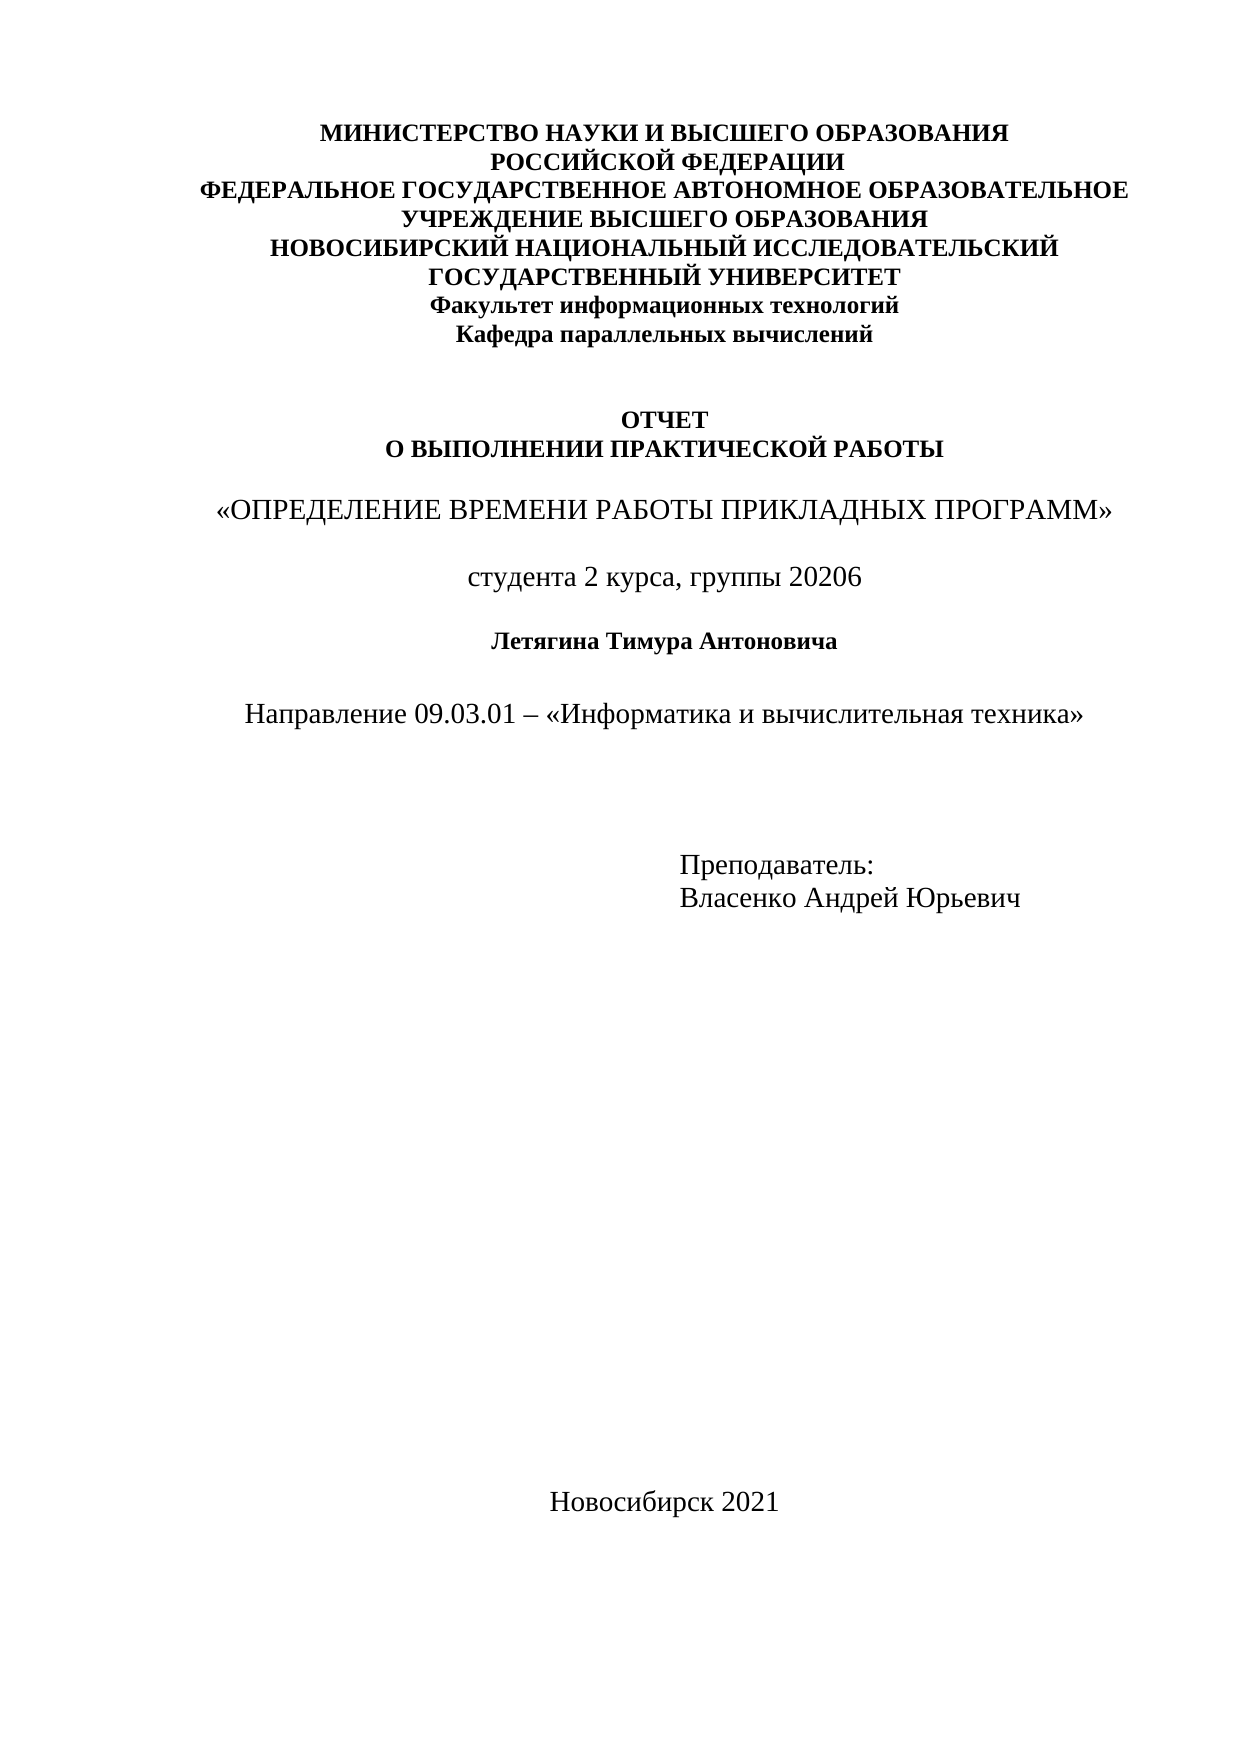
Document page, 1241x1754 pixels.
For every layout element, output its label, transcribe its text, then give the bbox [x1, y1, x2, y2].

text Направление 09.03.01 – «Информатика и вычислительная техника» [177, 696, 1152, 729]
text Новосибирск 2021 [177, 1484, 1152, 1518]
text Власенко Андрей Юрьевич [620, 881, 1152, 914]
text «ОПРЕДЕЛЕНИЕ ВРЕМЕНИ РАБОТЫ ПРИКЛАДНЫХ ПРОГРАММ» [177, 492, 1152, 525]
text студента 2 курса, группы 20206 [177, 559, 1152, 592]
text ОТЧЕТ [177, 406, 1152, 434]
text О ВЫПОЛНЕНИИ ПРАКТИЧЕСКОЙ РАБОТЫ [177, 434, 1152, 463]
text ФЕДЕРАЛЬНОЕ ГОСУДАРСТВЕННОЕ АВТОНОМНОЕ ОБРАЗОВАТЕЛЬНОЕ УЧРЕЖДЕНИЕ ВЫСШЕГО ОБРАЗОВАНИЯ [177, 176, 1152, 233]
text НОВОСИБИРСКИЙ НАЦИОНАЛЬНЫЙ ИССЛЕДОВАТЕЛЬСКИЙ ГОСУДАРСТВЕННЫЙ УНИВЕРСИТЕТ [177, 233, 1152, 291]
text Преподаватель: [620, 847, 1152, 881]
text МИНИСТЕРСТВО НАУКИ И ВЫСШЕГО ОБРАЗОВАНИЯ РОССИЙСКОЙ ФЕДЕРАЦИИ [177, 118, 1152, 176]
text Летягина Тимура Антоновича [177, 626, 1152, 655]
text Факультет информационных технологий [177, 291, 1152, 319]
text Кафедра параллельных вычислений [177, 319, 1152, 348]
